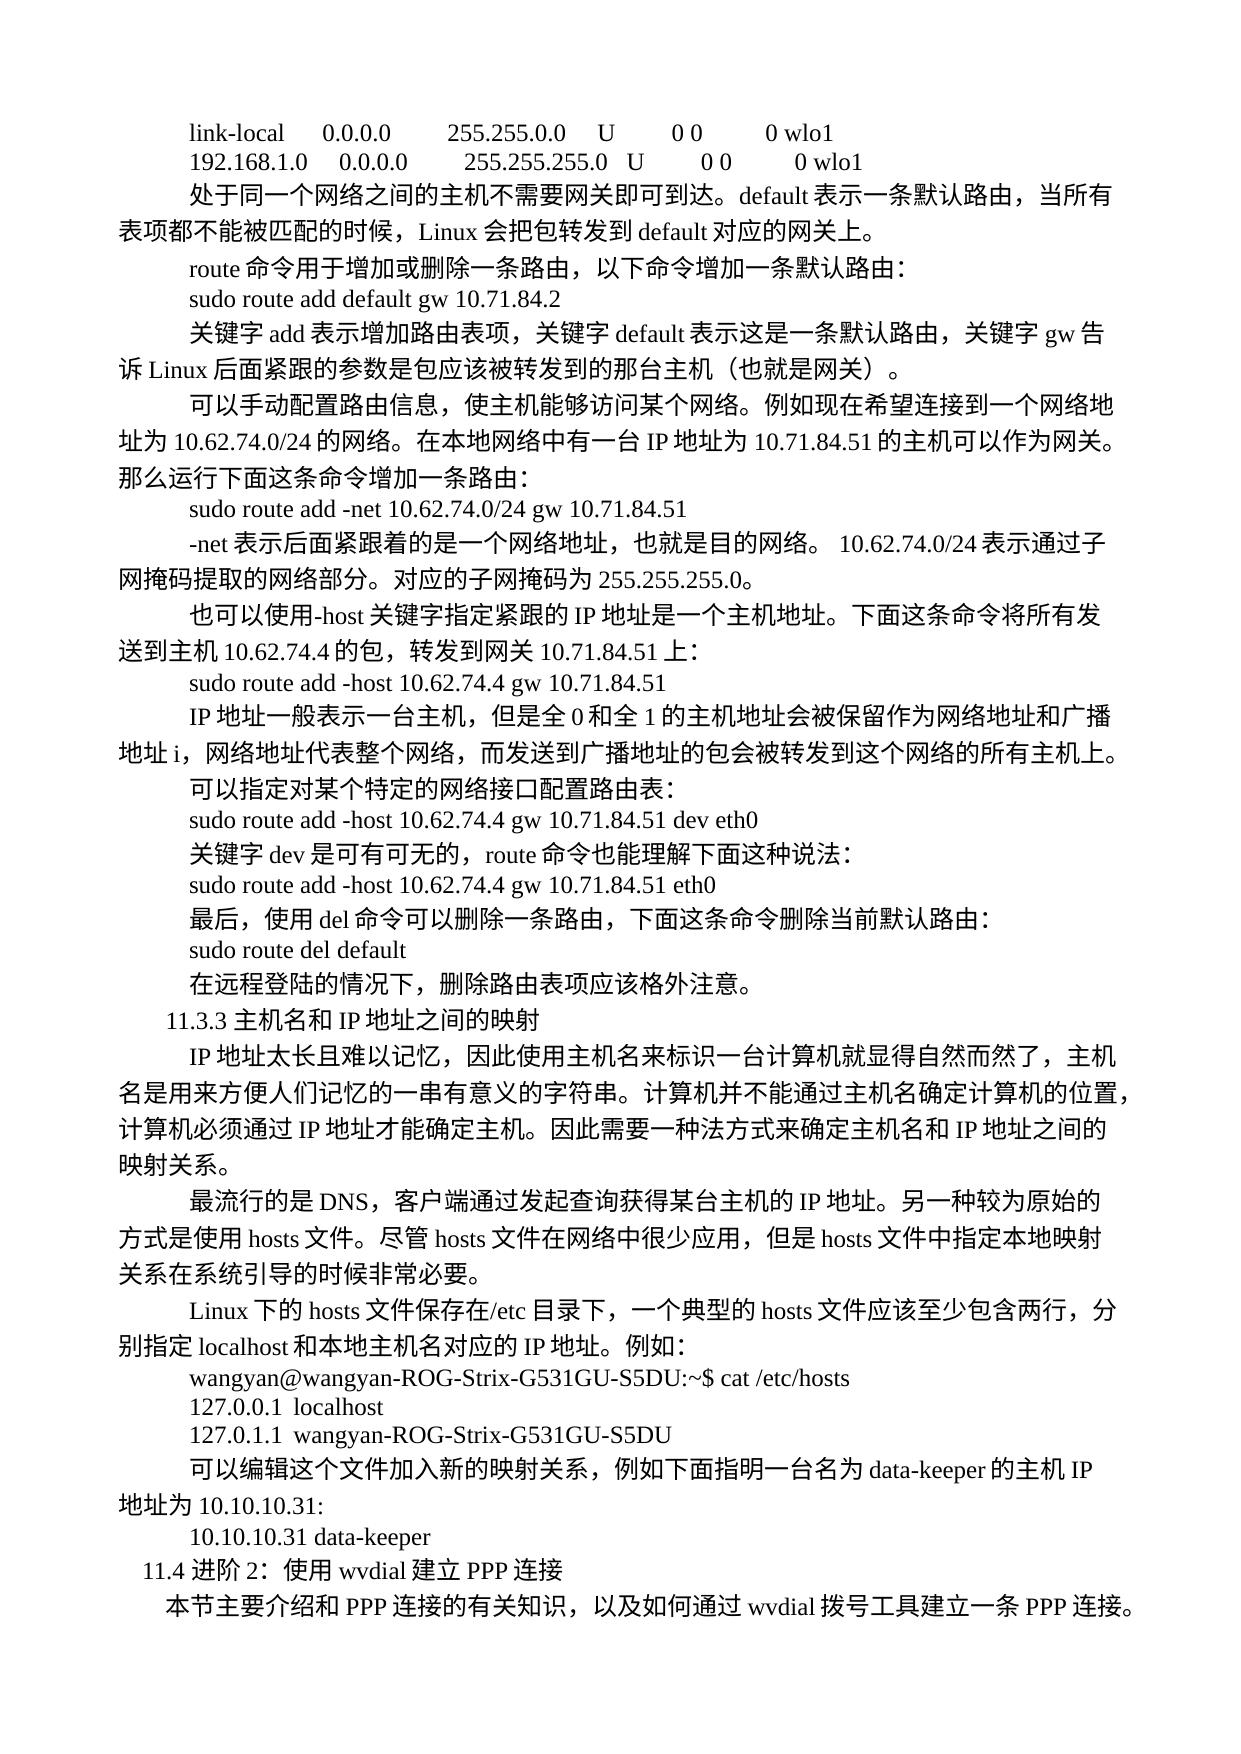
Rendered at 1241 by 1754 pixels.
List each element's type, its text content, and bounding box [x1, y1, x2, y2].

text 192.168.1.0 0.0.0.0 255.255.255.0 U 0 0 0 wlo1 [118, 147, 1122, 176]
text sudo route add -host 10.62.74.4 gw 10.71.84.51 dev eth0 [118, 806, 1122, 834]
text 最流行的是DNS，客户端通过发起查询获得某台主机的IP地址。另一种较为原始的方式是使用hosts文件。尽管hosts文件在网络中很少应用，但是hosts文件中指定本地映射关系在系统引导的时候非常必要。 [118, 1182, 1122, 1291]
text sudo route add -host 10.62.74.4 gw 10.71.84.51 [118, 668, 1122, 697]
text link-local 0.0.0.0 255.255.0.0 U 0 0 0 wlo1 [118, 118, 1122, 147]
text -net表示后面紧跟着的是一个网络地址，也就是目的网络。 10.62.74.0/24表示通过子网掩码提取的网络部分。对应的子网掩码为255.255.255.0。 [118, 523, 1122, 596]
text 最后，使用del命令可以删除一条路由，下面这条命令删除当前默认路由： [118, 899, 1122, 936]
text sudo route del default [118, 936, 1122, 964]
text 127.0.0.1 localhost [118, 1392, 1122, 1421]
text 可以编辑这个文件加入新的映射关系，例如下面指明一台名为data-keeper的主机IP地址为10.10.10.31: [118, 1449, 1122, 1522]
text wangyan@wangyan-ROG-Strix-G531GU-S5DU:~$ cat /etc/hosts [118, 1363, 1122, 1392]
text 关键字dev是可有可无的，route命令也能理解下面这种说法： [118, 834, 1122, 871]
text IP地址太长且难以记忆，因此使用主机名来标识一台计算机就显得自然而然了，主机名是用来方便人们记忆的一串有意义的字符串。计算机并不能通过主机名确定计算机的位置，计算机必须通过IP地址才能确定主机。因此需要一种法方式来确定主机名和IP地址之间的映射关系。 [118, 1037, 1122, 1182]
text 11.4 进阶2：使用wvdial建立PPP连接 [118, 1551, 1122, 1587]
text sudo route add default gw 10.71.84.2 [118, 284, 1122, 313]
text 11.3.3 主机名和IP地址之间的映射 [118, 1001, 1122, 1037]
text 处于同一个网络之间的主机不需要网关即可到达。default表示一条默认路由，当所有表项都不能被匹配的时候，Linux会把包转发到default对应的网关上。 [118, 176, 1122, 248]
text route命令用于增加或删除一条路由，以下命令增加一条默认路由： [118, 248, 1122, 284]
text 本节主要介绍和PPP连接的有关知识，以及如何通过wvdial拨号工具建立一条PPP连接。 [118, 1587, 1122, 1623]
text 可以手动配置路由信息，使主机能够访问某个网络。例如现在希望连接到一个网络地址为10.62.74.0/24的网络。在本地网络中有一台IP地址为10.71.84.51的主机可以作为网关。那么运行下面这条命令增加一条路由： [118, 386, 1122, 494]
text 关键字add表示增加路由表项，关键字default表示这是一条默认路由，关键字gw告诉Linux后面紧跟的参数是包应该被转发到的那台主机（也就是网关）。 [118, 313, 1122, 386]
text 可以指定对某个特定的网络接口配置路由表： [118, 769, 1122, 806]
text sudo route add -net 10.62.74.0/24 gw 10.71.84.51 [118, 494, 1122, 523]
text Linux下的hosts文件保存在/etc目录下，一个典型的hosts文件应该至少包含两行，分别指定localhost和本地主机名对应的IP地址。例如： [118, 1291, 1122, 1363]
text sudo route add -host 10.62.74.4 gw 10.71.84.51 eth0 [118, 871, 1122, 899]
text 也可以使用-host关键字指定紧跟的IP地址是一个主机地址。下面这条命令将所有发送到主机10.62.74.4的包，转发到网关10.71.84.51上： [118, 596, 1122, 668]
text 10.10.10.31 data-keeper [118, 1522, 1122, 1551]
text 127.0.1.1 wangyan-ROG-Strix-G531GU-S5DU [118, 1421, 1122, 1449]
text IP地址一般表示一台主机，但是全0和全1的主机地址会被保留作为网络地址和广播地址i，网络地址代表整个网络，而发送到广播地址的包会被转发到这个网络的所有主机上。 [118, 697, 1122, 769]
text 在远程登陆的情况下，删除路由表项应该格外注意。 [118, 964, 1122, 1001]
